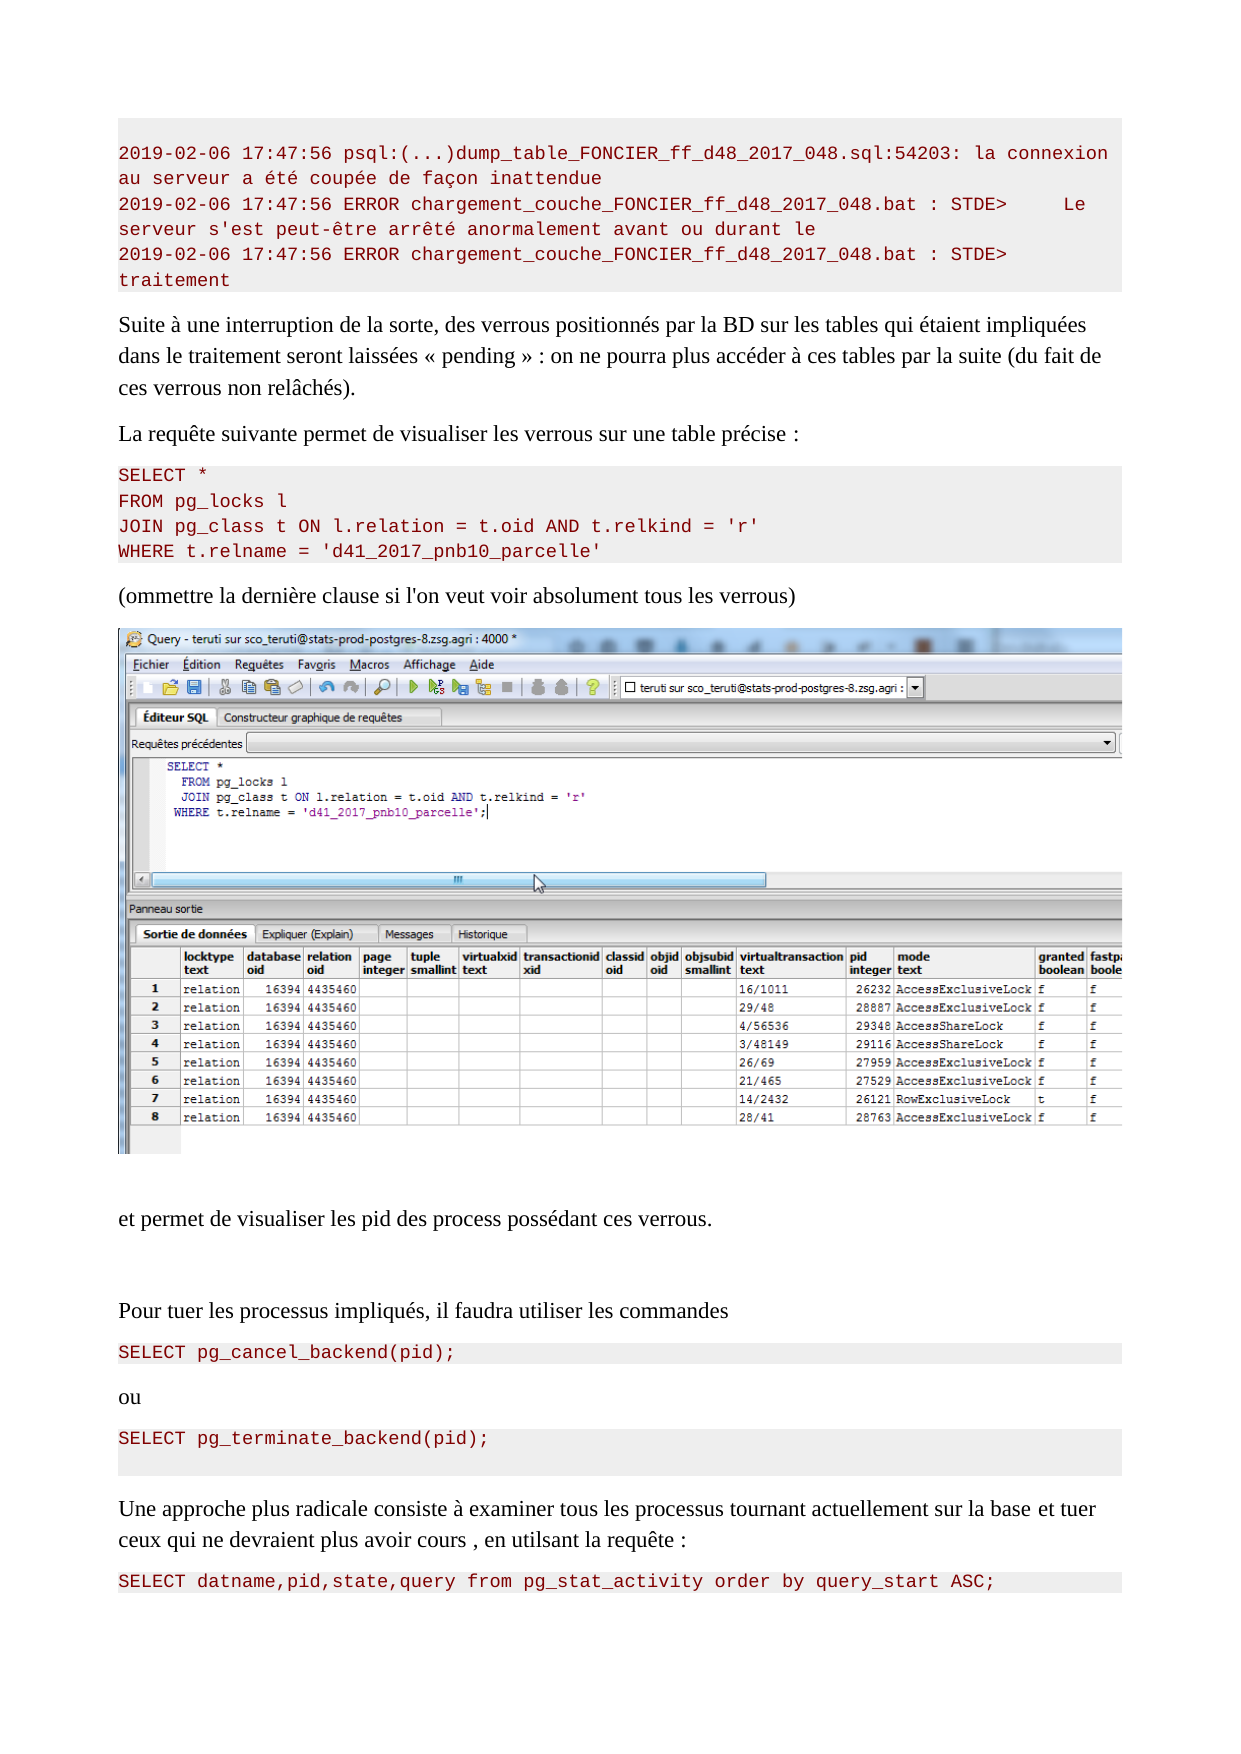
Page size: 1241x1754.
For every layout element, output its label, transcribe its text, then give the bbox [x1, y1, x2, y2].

text Une approche plus radicale consiste à examiner tous les processus tournant actuellement sur la base et tuer ceux qui ne devraient plus avoir cours , en utilsant la requête : [118, 1494, 1122, 1552]
text SELECT datname,pid,state,query from pg_stat_activity order by query_start ASC; [118, 1572, 1122, 1593]
text Suite à une interruption de la sorte, des verrous positionnés par la BD sur les tables qui étaient impliquées dans le traitement seront laissées « pending » : on ne pourra plus accéder à ces tables par la suite (du fait de ces verrous non relâchés). [118, 311, 1122, 400]
text ou [118, 1383, 1122, 1409]
text SELECT pg_terminate_backend(pid); [118, 1429, 1122, 1476]
text 2019-02-06 17:47:56 psql:(...)dump_table_FONCIER_ff_d48_2017_048.sql:54203: la connexion au serveur a été coupée de façon inattendue 2019-02-06 17:47:56 ERROR chargement_couche_FONCIER_ff_d48_2017_048.bat : STDE> Le serveur s'est peut-être arrêté anormalement avant ou durant le 2019-02-06 17:47:56 ERROR chargement_couche_FONCIER_ff_d48_2017_048.bat : STDE> traitement [118, 118, 1122, 292]
text Pour tuer les processus impliqués, il faudra utiliser les commandes [118, 1297, 1122, 1323]
text SELECT pg_cancel_backend(pid); [118, 1343, 1122, 1364]
text et permet de visualiser les pid des process possédant ces verrous. [118, 1204, 1122, 1231]
text SELECT * FROM pg_locks l JOIN pg_class t ON l.relation = t.oid AND t.relkind = 'r' WHERE t.relname = 'd41_2017_pnb10_parcelle' [118, 466, 1122, 563]
text (ommettre la dernière clause si l'on veut voir absolument tous les verrous) [118, 582, 1122, 609]
picture [118, 628, 1123, 1154]
text La requête suivante permet de visualiser les verrous sur une table précise : [118, 420, 1122, 446]
